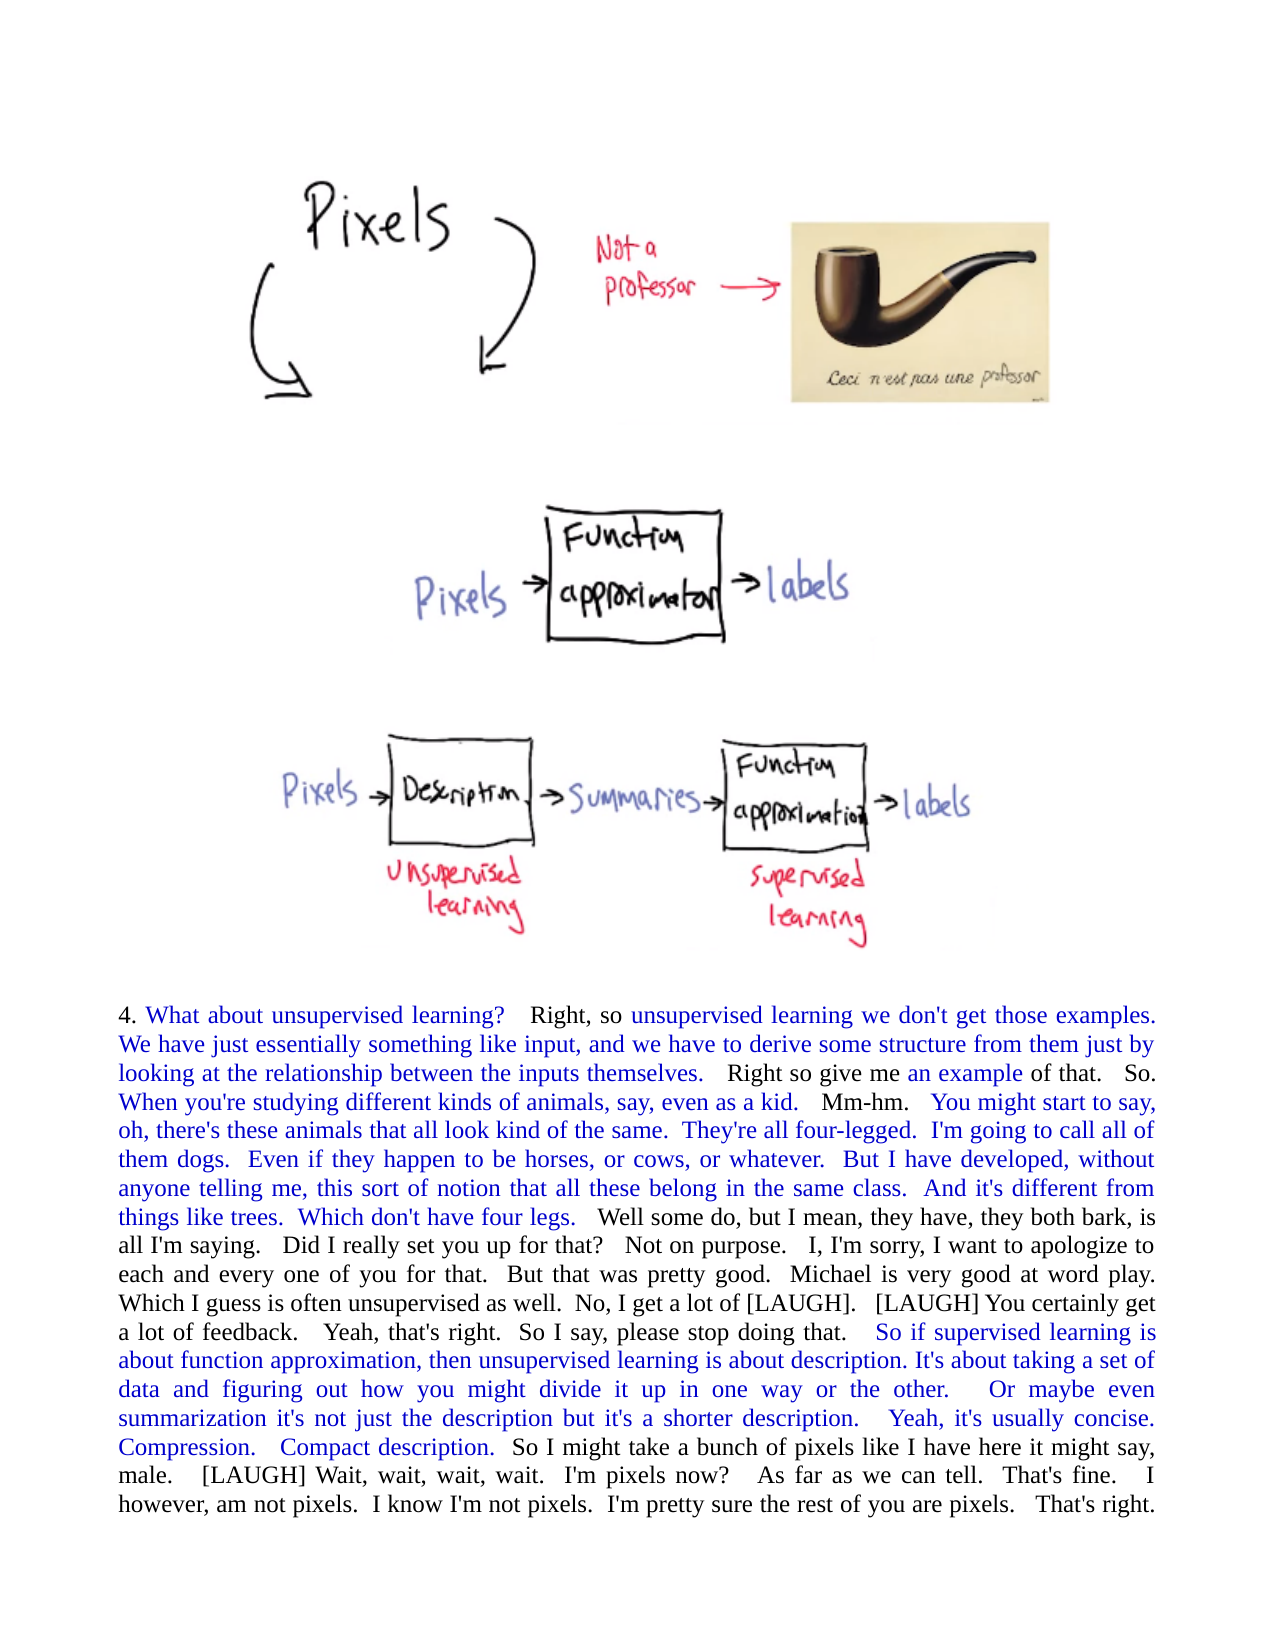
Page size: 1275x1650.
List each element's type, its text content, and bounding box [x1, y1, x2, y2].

picture [184, 175, 1091, 426]
picture [246, 713, 1029, 957]
text 4. What about unsupervised learning? Right, so unsupervised learning we don't get those examples. We have just essentially something like input, and we have to derive some structure from them just by looking at the relationship between the inputs themselves. Right so give me an example of that. So. When you're studying different kinds of animals, say, even as a kid. Mm-hm. You might start to say, oh, there's these animals that all look kind of the same. They're all four-legged. I'm going to call all of them dogs. Even if they happen to be horses, or cows, or whatever. But I have developed, without anyone telling me, this sort of notion that all these belong in the same class. And it's different from things like trees. Which don't have four legs. Well some do, but I mean, they have, they both bark, is all I'm saying. Did I really set you up for that? Not on purpose. I, I'm sorry, I want to apologize to each and every one of you for that. But that was pretty good. Michael is very good at word play. Which I guess is often unsupervised as well. No, I get a lot of [LAUGH]. [LAUGH] You certainly get a lot of feedback. Yeah, that's right. So I say, please stop doing that. So if supervised learning is about function approximation, then unsupervised learning is about description. It's about taking a set of data and figuring out how you might divide it up in one way or the other. Or maybe even summarization it's not just the description but it's a shorter description. Yeah, it's usually concise. Compression. Compact description. So I might take a bunch of pixels like I have here it might say, male. [LAUGH] Wait, wait, wait, wait. I'm pixels now? As far as we can tell. That's fine. I however, am not pixels. I know I'm not pixels. I'm pretty sure the rest of you are pixels. That's right. [118, 1001, 1157, 1518]
picture [366, 483, 909, 662]
